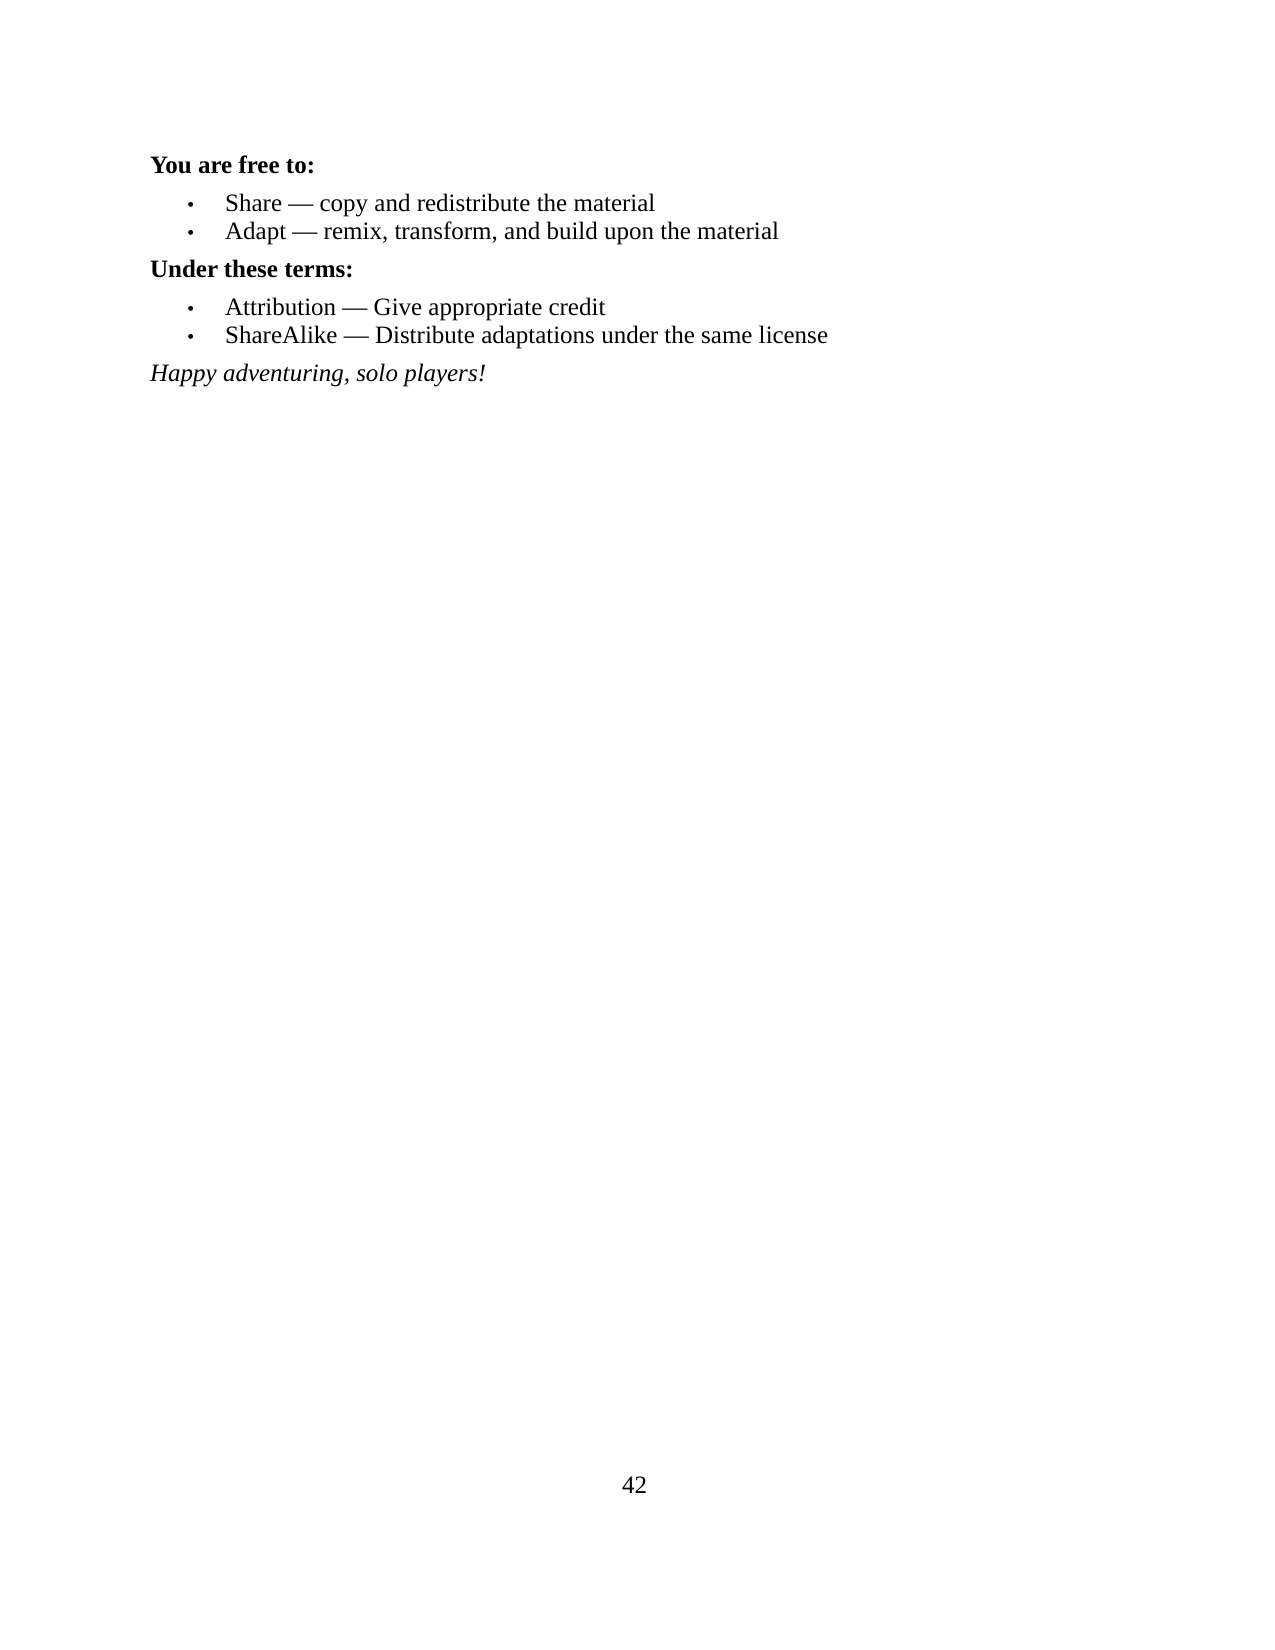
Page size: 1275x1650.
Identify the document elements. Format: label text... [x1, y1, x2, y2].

list Adapt — remix, transform, and build upon the material [187, 216, 1125, 245]
text Under these terms: [150, 254, 1125, 283]
list ShareAlike — Distribute adaptations under the same license [187, 321, 1125, 349]
text Happy adventuring, solo players! [150, 358, 1125, 387]
text You are free to: [150, 150, 1125, 179]
list Attribution — Give appropriate credit [187, 292, 1125, 321]
list Share — copy and redistribute the material [187, 188, 1125, 216]
